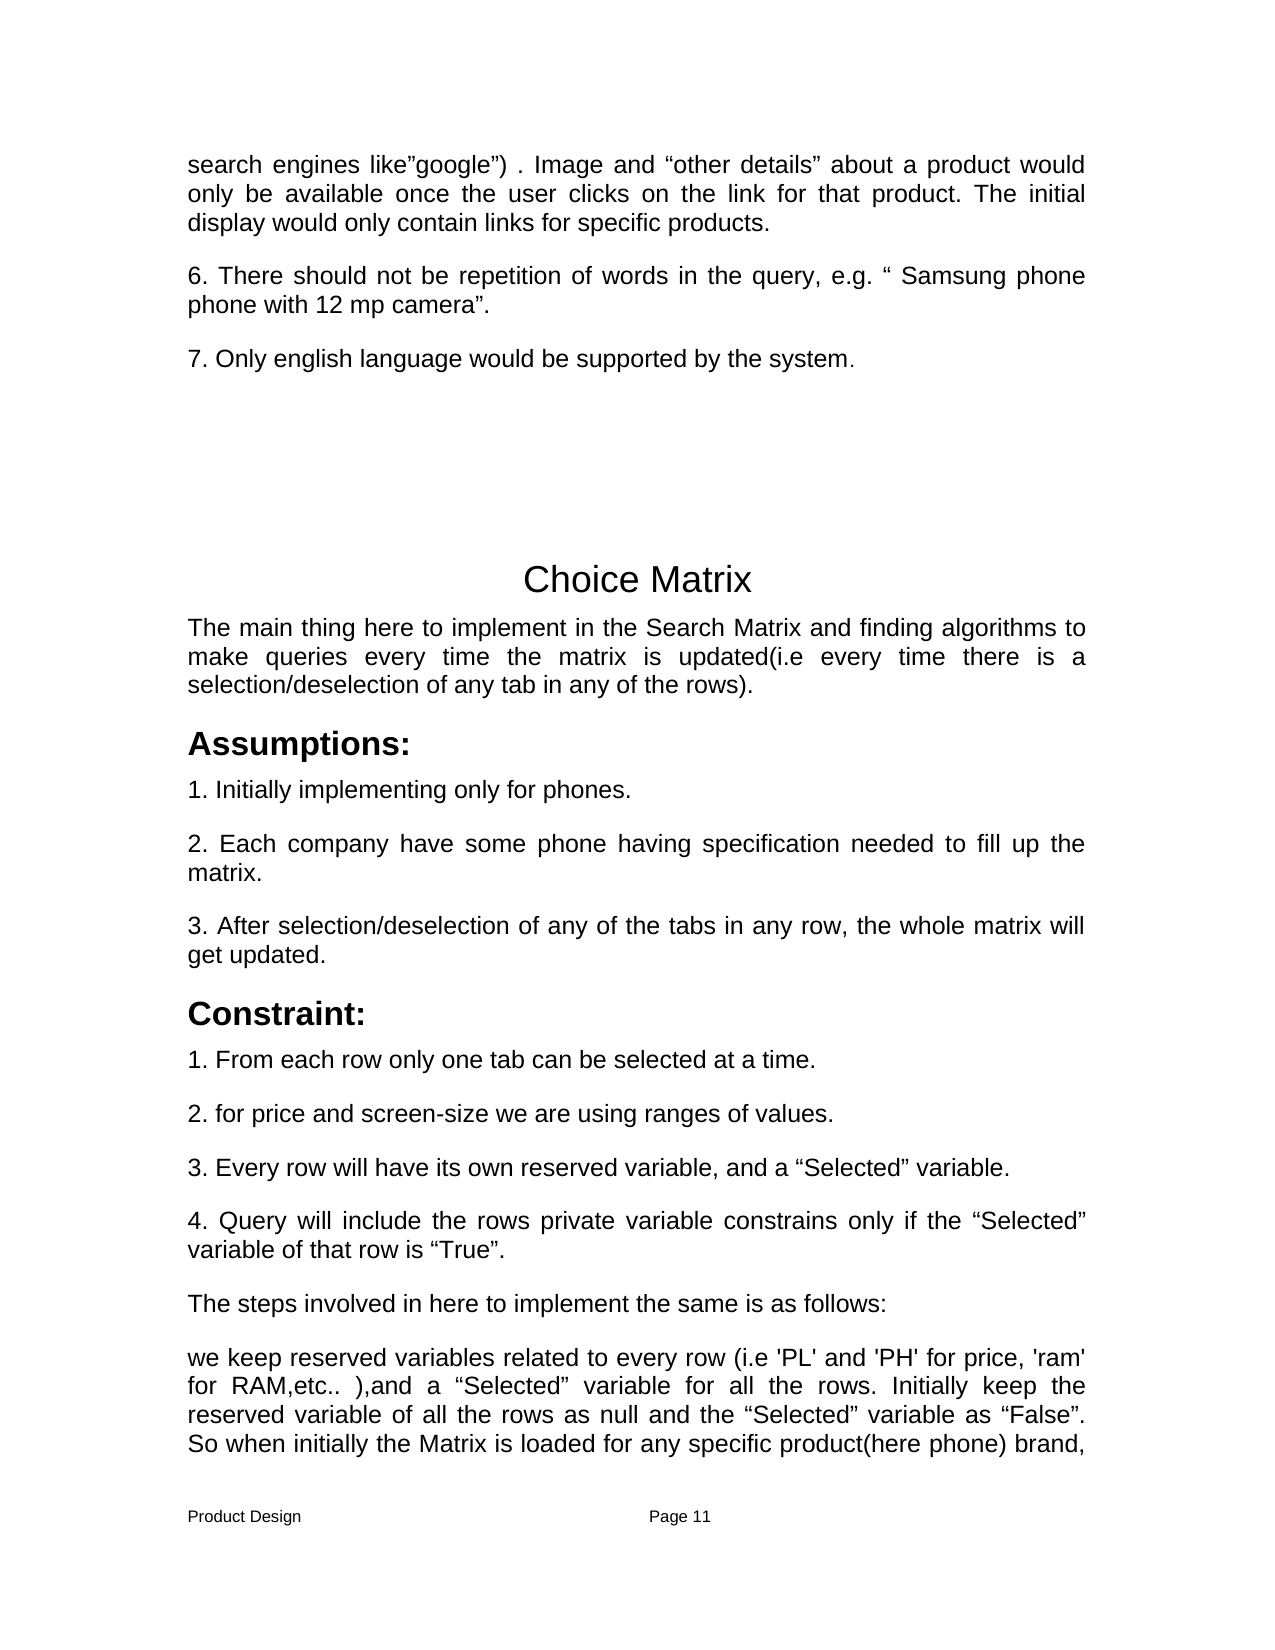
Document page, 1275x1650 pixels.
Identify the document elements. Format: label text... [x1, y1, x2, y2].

text 4. Query will include the rows private variable constrains only if the “Selected” variable of that row is “True”. [187, 1206, 1087, 1264]
text 1. Initially implementing only for phones. [187, 775, 1087, 804]
subtitle Assumptions: [187, 724, 1087, 763]
text search engines like”google”) . Image and “other details” about a product would only be available once the user clicks on the link for that product. The initial display would only contain links for specific products. [187, 150, 1087, 236]
text 3. Every row will have its own reserved variable, and a “Selected” variable. [187, 1152, 1087, 1181]
text 1. From each row only one tab can be selected at a time. [187, 1045, 1087, 1074]
text 3. After selection/deselection of any of the tabs in any row, the whole matrix will get updated. [187, 911, 1087, 969]
text 2. Each company have some phone having specification needed to fill up the matrix. [187, 829, 1087, 886]
text The steps involved in here to implement the same is as follows: [187, 1289, 1087, 1317]
text 7. Only english language would be supported by the system. [187, 344, 1087, 372]
text we keep reserved variables related to every row (i.e 'PL' and 'PH' for price, 'ram' for RAM,etc.. ),and a “Selected” variable for all the rows. Initially keep the reserved variable of all the rows as null and the “Selected” variable as “False”. So when initially the Matrix is loaded for any specific product(here phone) brand, [187, 1342, 1087, 1457]
text The main thing here to implement in the Search Matrix and finding algorithms to make queries every time the matrix is updated(i.e every time there is a selection/deselection of any tab in any of the rows). [187, 613, 1087, 699]
subtitle Constraint: [187, 994, 1087, 1032]
subtitle Choice Matrix [187, 557, 1087, 600]
text 2. for price and screen-size we are using ranges of values. [187, 1099, 1087, 1127]
text 6. There should not be repetition of words in the query, e.g. “ Samsung phone phone with 12 mp camera”. [187, 261, 1087, 319]
